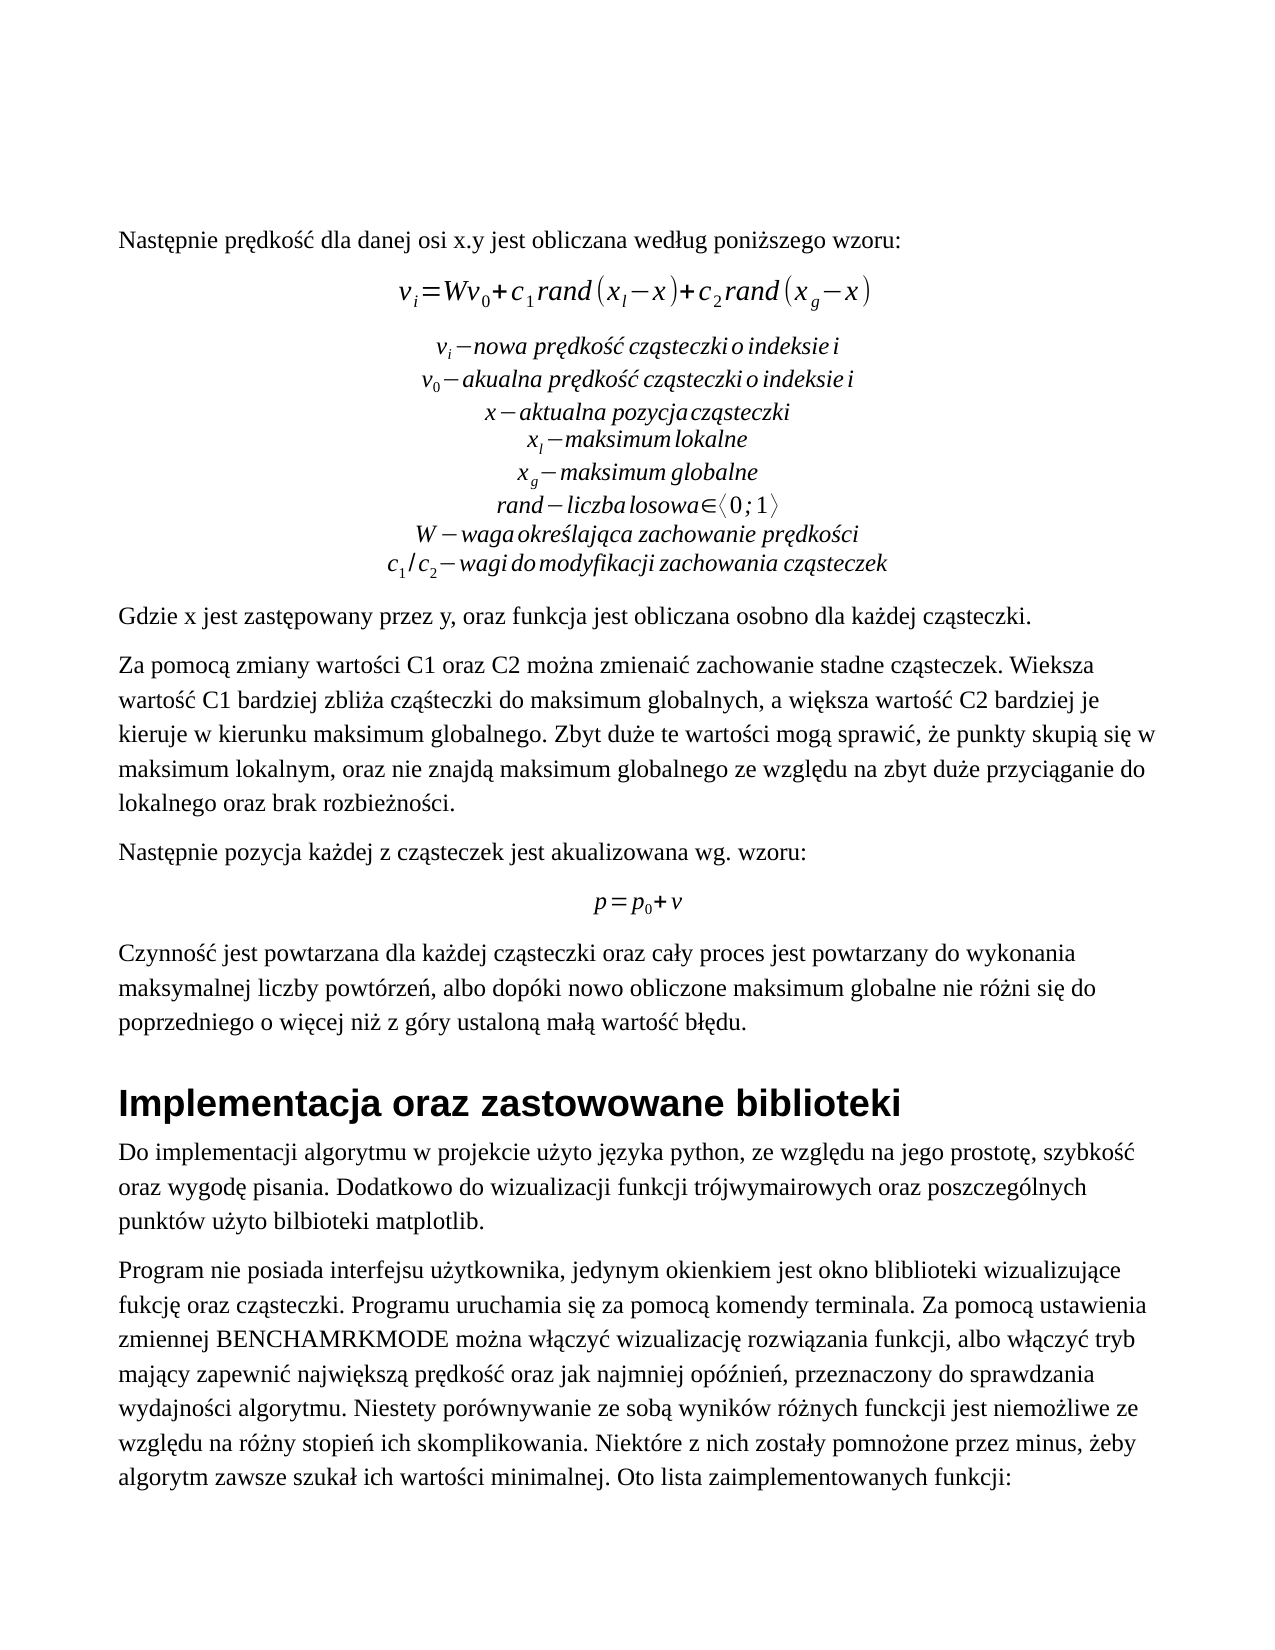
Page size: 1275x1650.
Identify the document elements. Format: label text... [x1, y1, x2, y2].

subtitle Implementacja oraz zastowowane biblioteki [118, 1081, 1157, 1125]
text Czynność jest powtarzana dla każdej cząsteczki oraz cały proces jest powtarzany do wykonania maksymalnej liczby powtórzeń, albo dopóki nowo obliczone maksimum globalne nie różni się do poprzedniego o więcej niż z góry ustaloną małą wartość błędu. [118, 938, 1157, 1036]
text Program nie posiada interfejsu użytkownika, jedynym okienkiem jest okno bliblioteki wizualizujące fukcję oraz cząsteczki. Programu uruchamia się za pomocą komendy terminala. Za pomocą ustawienia zmiennej BENCHAMRKMODE można włączyć wizualizację rozwiązania funkcji, albo włączyć tryb mający zapewnić największą prędkość oraz jak najmniej opóźnień, przeznaczony do sprawdzania wydajności algorytmu. Niestety porównywanie ze sobą wyników różnych funckcji jest niemożliwe ze względu na różny stopień ich skomplikowania. Niektóre z nich zostały pomnożone przez minus, żeby algorytm zawsze szukał ich wartości minimalnej. Oto lista zaimplementowanych funkcji: [118, 1255, 1157, 1491]
text Następnie prędkość dla danej osi x.y jest obliczana według poniższego wzoru: [118, 225, 1157, 254]
text Do implementacji algorytmu w projekcie użyto języka python, ze względu na jego prostotę, szybkość oraz wygodę pisania. Dodatkowo do wizualizacji funkcji trójwymairowych oraz poszczególnych punktów użyto bilbioteki matplotlib. [118, 1137, 1157, 1235]
text Następnie pozycja każdej z cząsteczek jest akualizowana wg. wzoru: [118, 837, 1157, 866]
text Gdzie x jest zastępowany przez y, oraz funkcja jest obliczana osobno dla każdej cząsteczki. [118, 601, 1157, 630]
text Za pomocą zmiany wartości C1 oraz C2 można zmienaić zachowanie stadne cząsteczek. Wieksza wartość C1 bardziej zbliża cząśteczki do maksimum globalnych, a większa wartość C2 bardziej je kieruje w kierunku maksimum globalnego. Zbyt duże te wartości mogą sprawić, że punkty skupią się w maksimum lokalnym, oraz nie znajdą maksimum globalnego ze względu na zbyt duże przyciąganie do lokalnego oraz brak rozbieżności. [118, 650, 1157, 817]
